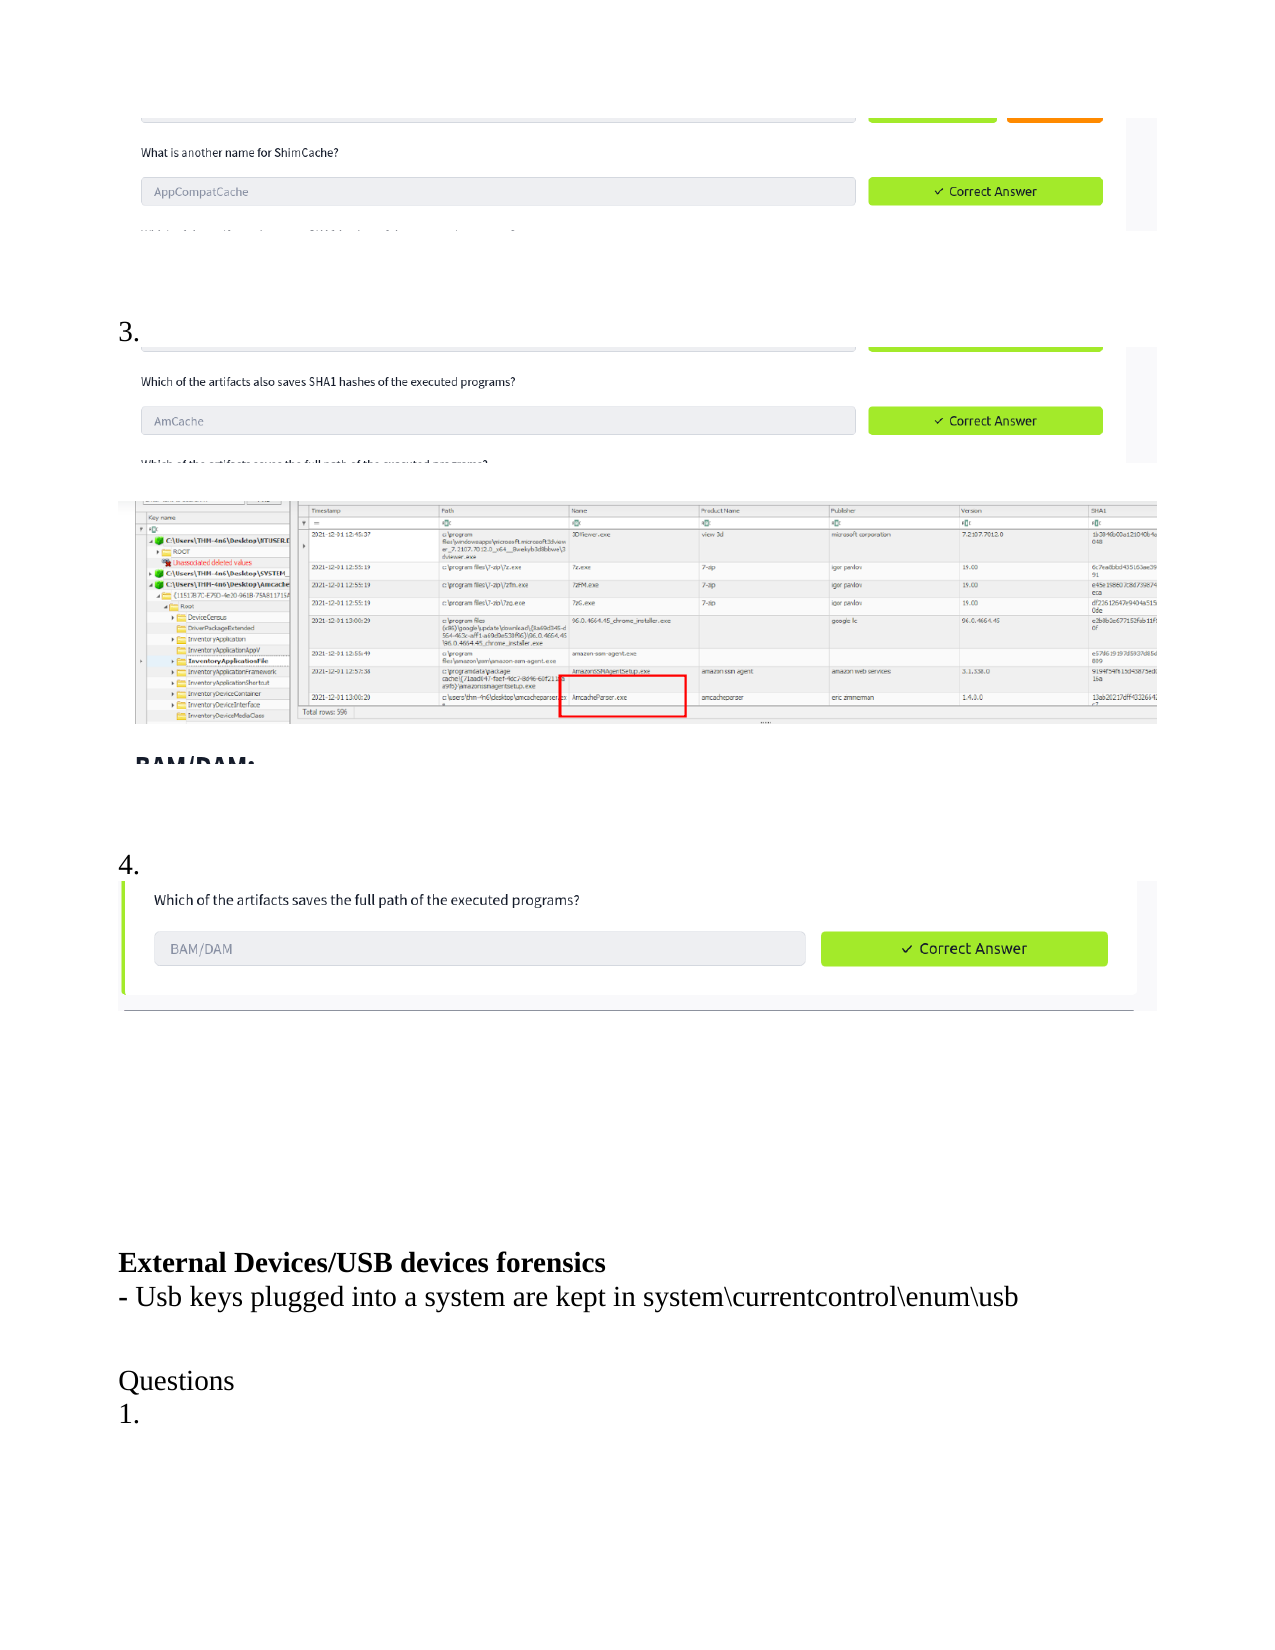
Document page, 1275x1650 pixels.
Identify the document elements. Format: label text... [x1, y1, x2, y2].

picture [118, 881, 1157, 1011]
text Questions [118, 1363, 1157, 1396]
text 4. [118, 847, 1157, 881]
text 1. [118, 1396, 1157, 1430]
picture [118, 118, 1157, 231]
picture [118, 496, 1157, 764]
text External Devices/USB devices forensics [118, 1245, 1157, 1279]
text 3. [118, 314, 1157, 347]
picture [118, 347, 1157, 463]
text - Usb keys plugged into a system are kept in system\currentcontrol\enum\usb [118, 1279, 1157, 1312]
